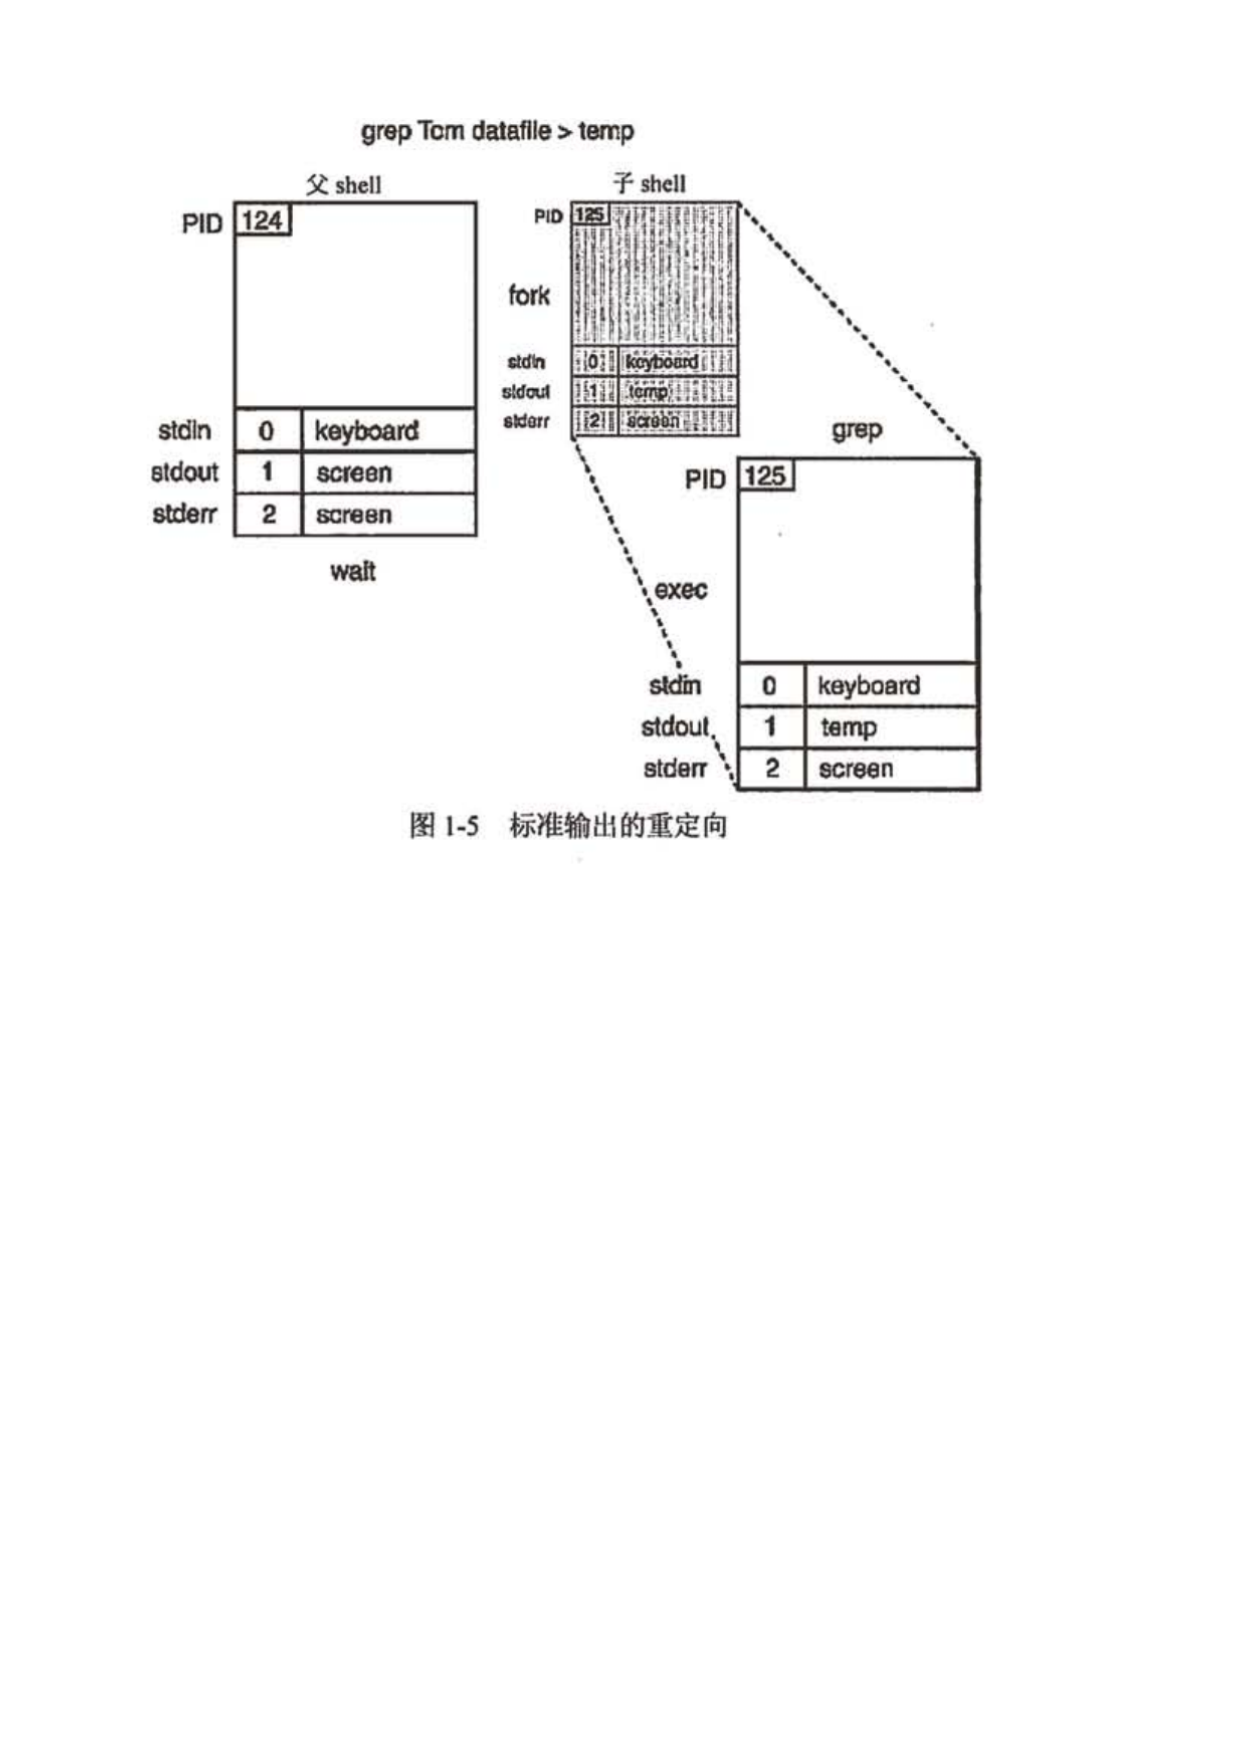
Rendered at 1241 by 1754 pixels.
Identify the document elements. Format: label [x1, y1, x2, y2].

picture [118, 118, 1123, 864]
